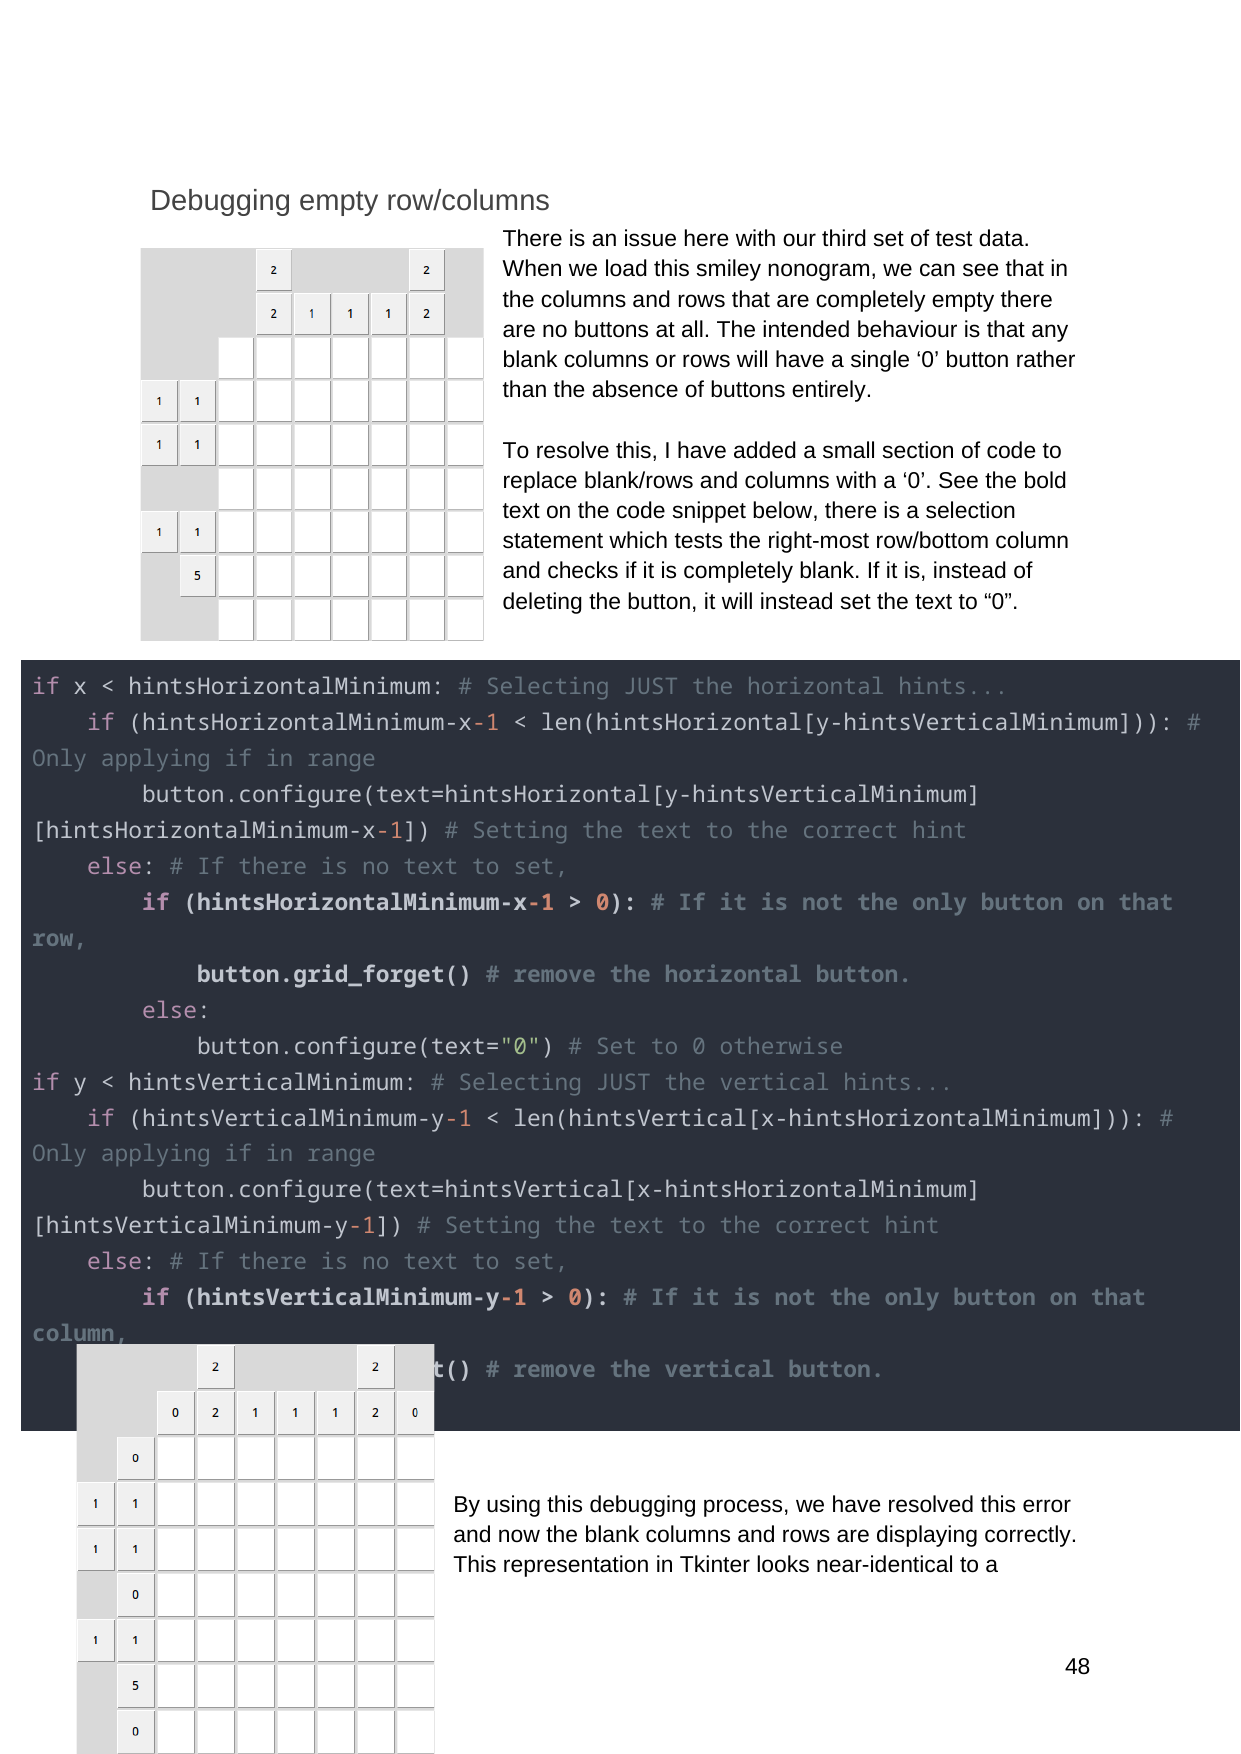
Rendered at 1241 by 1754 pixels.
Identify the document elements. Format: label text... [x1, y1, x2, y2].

text To resolve this, I have added a small section of code to replace blank/rows and columns with a ‘0’. See the bold text on the code snippet below, there is a selection statement which tests the right-most row/bottom column and checks if it is completely blank. If it is, instead of deleting the button, it will instead set the text to “0”. [484, 437, 1090, 614]
text By using this debugging process, we have resolved this error and now the blank columns and rows are displaying correctly. This representation in Tkinter looks near-identical to a [435, 1491, 1090, 1578]
subtitle Debugging empty row/columns [150, 183, 1090, 217]
picture [140, 248, 484, 641]
table_header if x < hintsHorizontalMinimum: # Selecting JUST the horizontal hints... if (hintsHorizontalMinimum-x-1 < len(hintsHorizontal[y-hintsVerticalMinimum])): # Only applying if in range button.configure(text=hintsHorizontal[y-hintsVerticalMinimum][hintsHorizontalMinimum-x-1]) # Setting the text to the correct hint else: # If there is no text to set, if (hintsHorizontalMinimum-x-1 > 0): # If it is not the only button on that row, button.grid_forget() # remove the horizontal button. else: button.configure(text="0") # Set to 0 otherwise if y < hintsVerticalMinimum: # Selecting JUST the vertical hints... if (hintsVerticalMinimum-y-1 < len(hintsVertical[x-hintsHorizontalMinimum])): # Only applying if in range button.configure(text=hintsVertical[x-hintsHorizontalMinimum][hintsVerticalMinimum-y-1]) # Setting the text to the correct hint else: # If there is no text to set, if (hintsVerticalMinimum-y-1 > 0): # If it is not the only button on that column, button.grid_forget() # remove the vertical button. else: [21, 660, 1240, 1431]
picture [76, 1344, 435, 1754]
text There is an issue here with our third set of test data. When we load this smiley nonogram, we can see that in the columns and rows that are completely empty there are no buttons at all. The intended behaviour is that any blank columns or rows will have a single ‘0’ button rather than the absence of buttons entirely. [150, 225, 1090, 403]
